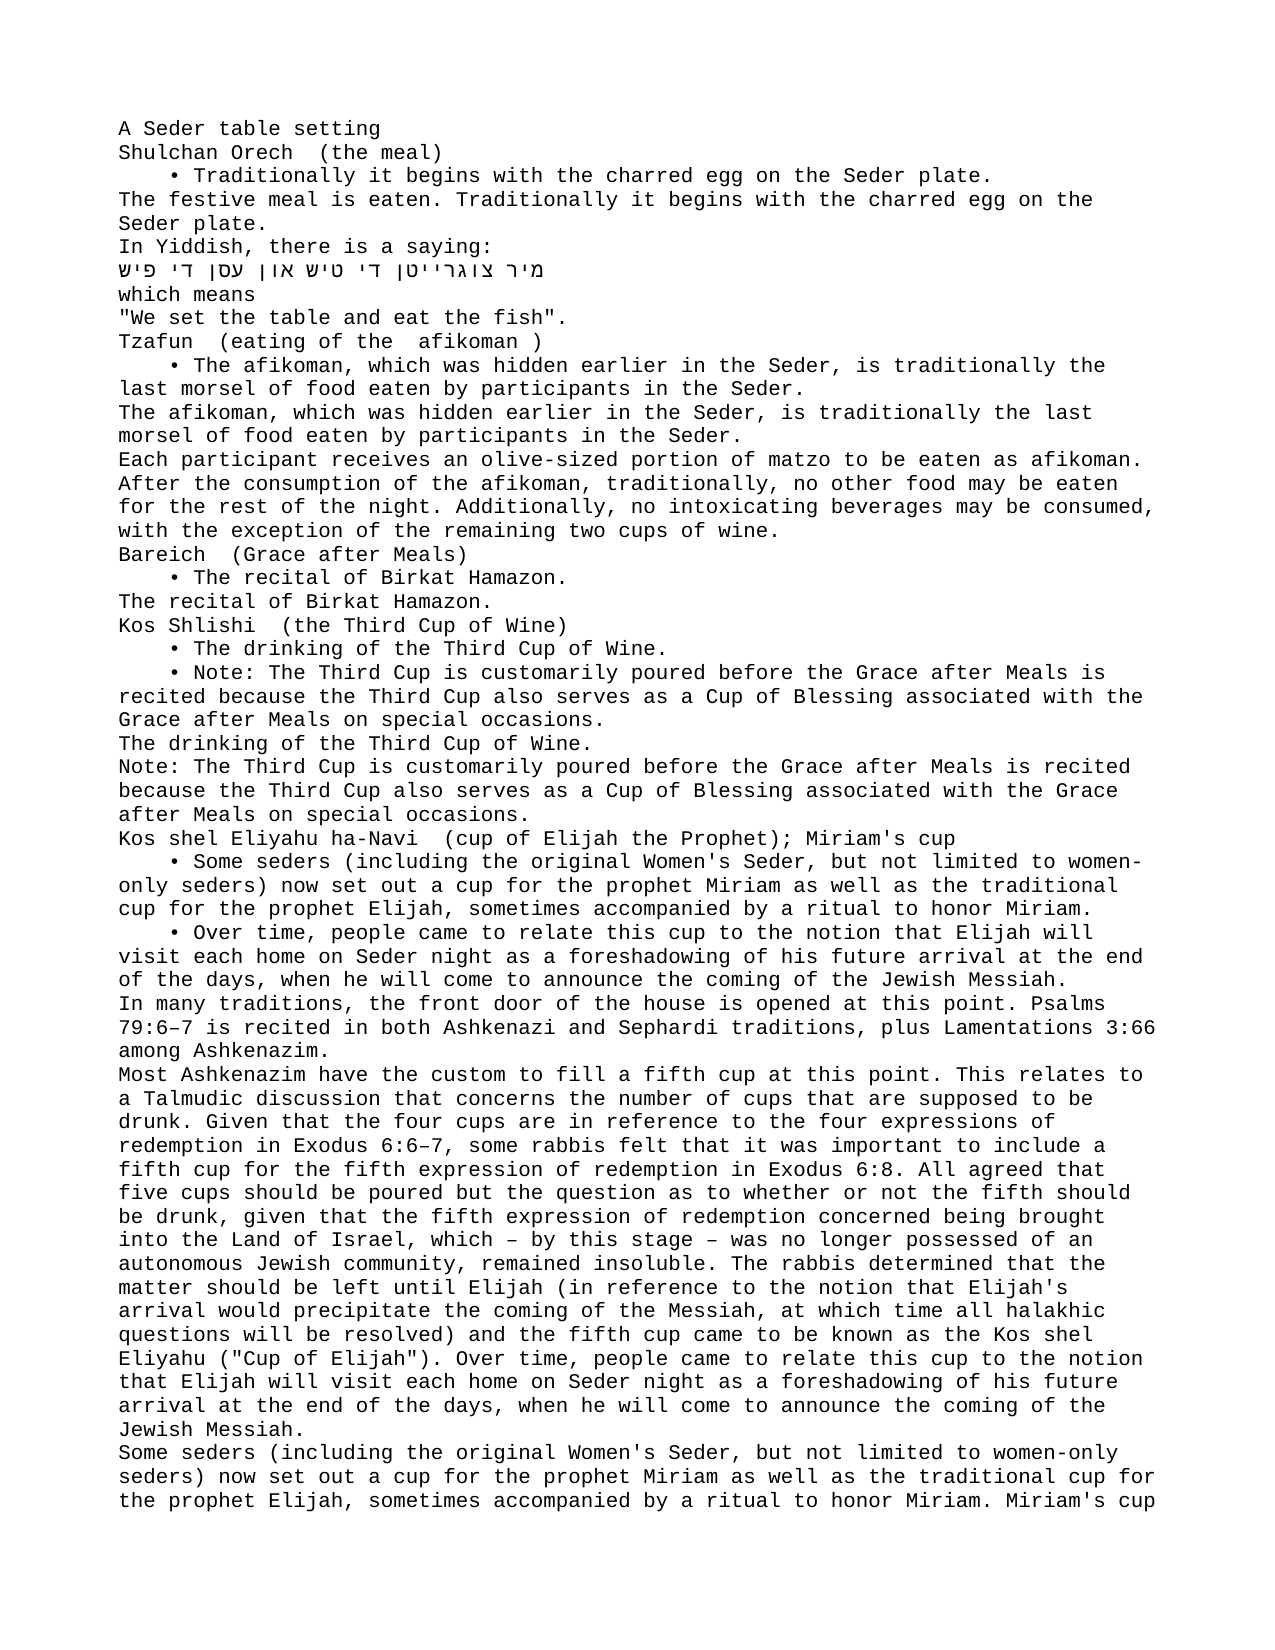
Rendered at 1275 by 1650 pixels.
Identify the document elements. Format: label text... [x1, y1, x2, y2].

text In Yiddish, there is a saying: [118, 236, 1157, 260]
text The festive meal is eaten. Traditionally it begins with the charred egg on the Seder plate. [118, 189, 1157, 236]
text Shulchan Orech (the meal) [118, 142, 1157, 165]
text The recital of Birkat Hamazon. [118, 591, 1157, 615]
text Bareich (Grace after Meals) [118, 544, 1157, 567]
text In many traditions, the front door of the house is opened at this point. Psalms 79:6–7 is recited in both Ashkenazi and Sephardi traditions, plus Lamentations 3:66 among Ashkenazim. [118, 993, 1157, 1064]
text The drinking of the Third Cup of Wine. [118, 733, 1157, 757]
text Note: The Third Cup is customarily poured before the Grace after Meals is recited because the Third Cup also serves as a Cup of Blessing associated with the Grace after Meals on special occasions. [118, 757, 1157, 827]
text • The recital of Birkat Hamazon. [118, 567, 1157, 591]
text • Traditionally it begins with the charred egg on the Seder plate. [118, 165, 1157, 189]
text • Over time, people came to relate this cup to the notion that Elijah will visit each home on Seder night as a foreshadowing of his future arrival at the end of the days, when he will come to announce the coming of the Jewish Messiah. [118, 922, 1157, 993]
text Tzafun (eating of the afikoman ) [118, 331, 1157, 354]
text Kos Shlishi (the Third Cup of Wine) [118, 615, 1157, 638]
text The afikoman, which was hidden earlier in the Seder, is traditionally the last morsel of food eaten by participants in the Seder. [118, 402, 1157, 449]
text Each participant receives an olive-sized portion of matzo to be eaten as afikoman. After the consumption of the afikoman, traditionally, no other food may be eaten for the rest of the night. Additionally, no intoxicating beverages may be consumed, with the exception of the remaining two cups of wine. [118, 449, 1157, 544]
text • Note: The Third Cup is customarily poured before the Grace after Meals is recited because the Third Cup also serves as a Cup of Blessing associated with the Grace after Meals on special occasions. [118, 662, 1157, 733]
text מיר צוגרייטן די טיש און עסן די פיש [118, 260, 1157, 284]
text Most Ashkenazim have the custom to fill a fifth cup at this point. This relates to a Talmudic discussion that concerns the number of cups that are supposed to be drunk. Given that the four cups are in reference to the four expressions of redemption in Exodus 6:6–7, some rabbis felt that it was important to include a fifth cup for the fifth expression of redemption in Exodus 6:8. All agreed that five cups should be poured but the question as to whether or not the fifth should be drunk, given that the fifth expression of redemption concerned being brought into the Land of Israel, which – by this stage – was no longer possessed of an autonomous Jewish community, remained insoluble. The rabbis determined that the matter should be left until Elijah (in reference to the notion that Elijah's arrival would precipitate the coming of the Messiah, at which time all halakhic questions will be resolved) and the fifth cup came to be known as the Kos shel Eliyahu ("Cup of Elijah"). Over time, people came to relate this cup to the notion that Elijah will visit each home on Seder night as a foreshadowing of his future arrival at the end of the days, when he will come to announce the coming of the Jewish Messiah. [118, 1064, 1157, 1442]
text A Seder table setting [118, 118, 1157, 142]
text Some seders (including the original Women's Seder, but not limited to women-only seders) now set out a cup for the prophet Miriam as well as the traditional cup for the prophet Elijah, sometimes accompanied by a ritual to honor Miriam. Miriam's cup [118, 1442, 1157, 1513]
text • The drinking of the Third Cup of Wine. [118, 638, 1157, 662]
text • The afikoman, which was hidden earlier in the Seder, is traditionally the last morsel of food eaten by participants in the Seder. [118, 354, 1157, 402]
text Kos shel Eliyahu ha-Navi (cup of Elijah the Prophet); Miriam's cup [118, 827, 1157, 851]
text "We set the table and eat the fish". [118, 307, 1157, 331]
text • Some seders (including the original Women's Seder, but not limited to women-only seders) now set out a cup for the prophet Miriam as well as the traditional cup for the prophet Elijah, sometimes accompanied by a ritual to honor Miriam. [118, 851, 1157, 922]
text which means [118, 284, 1157, 307]
